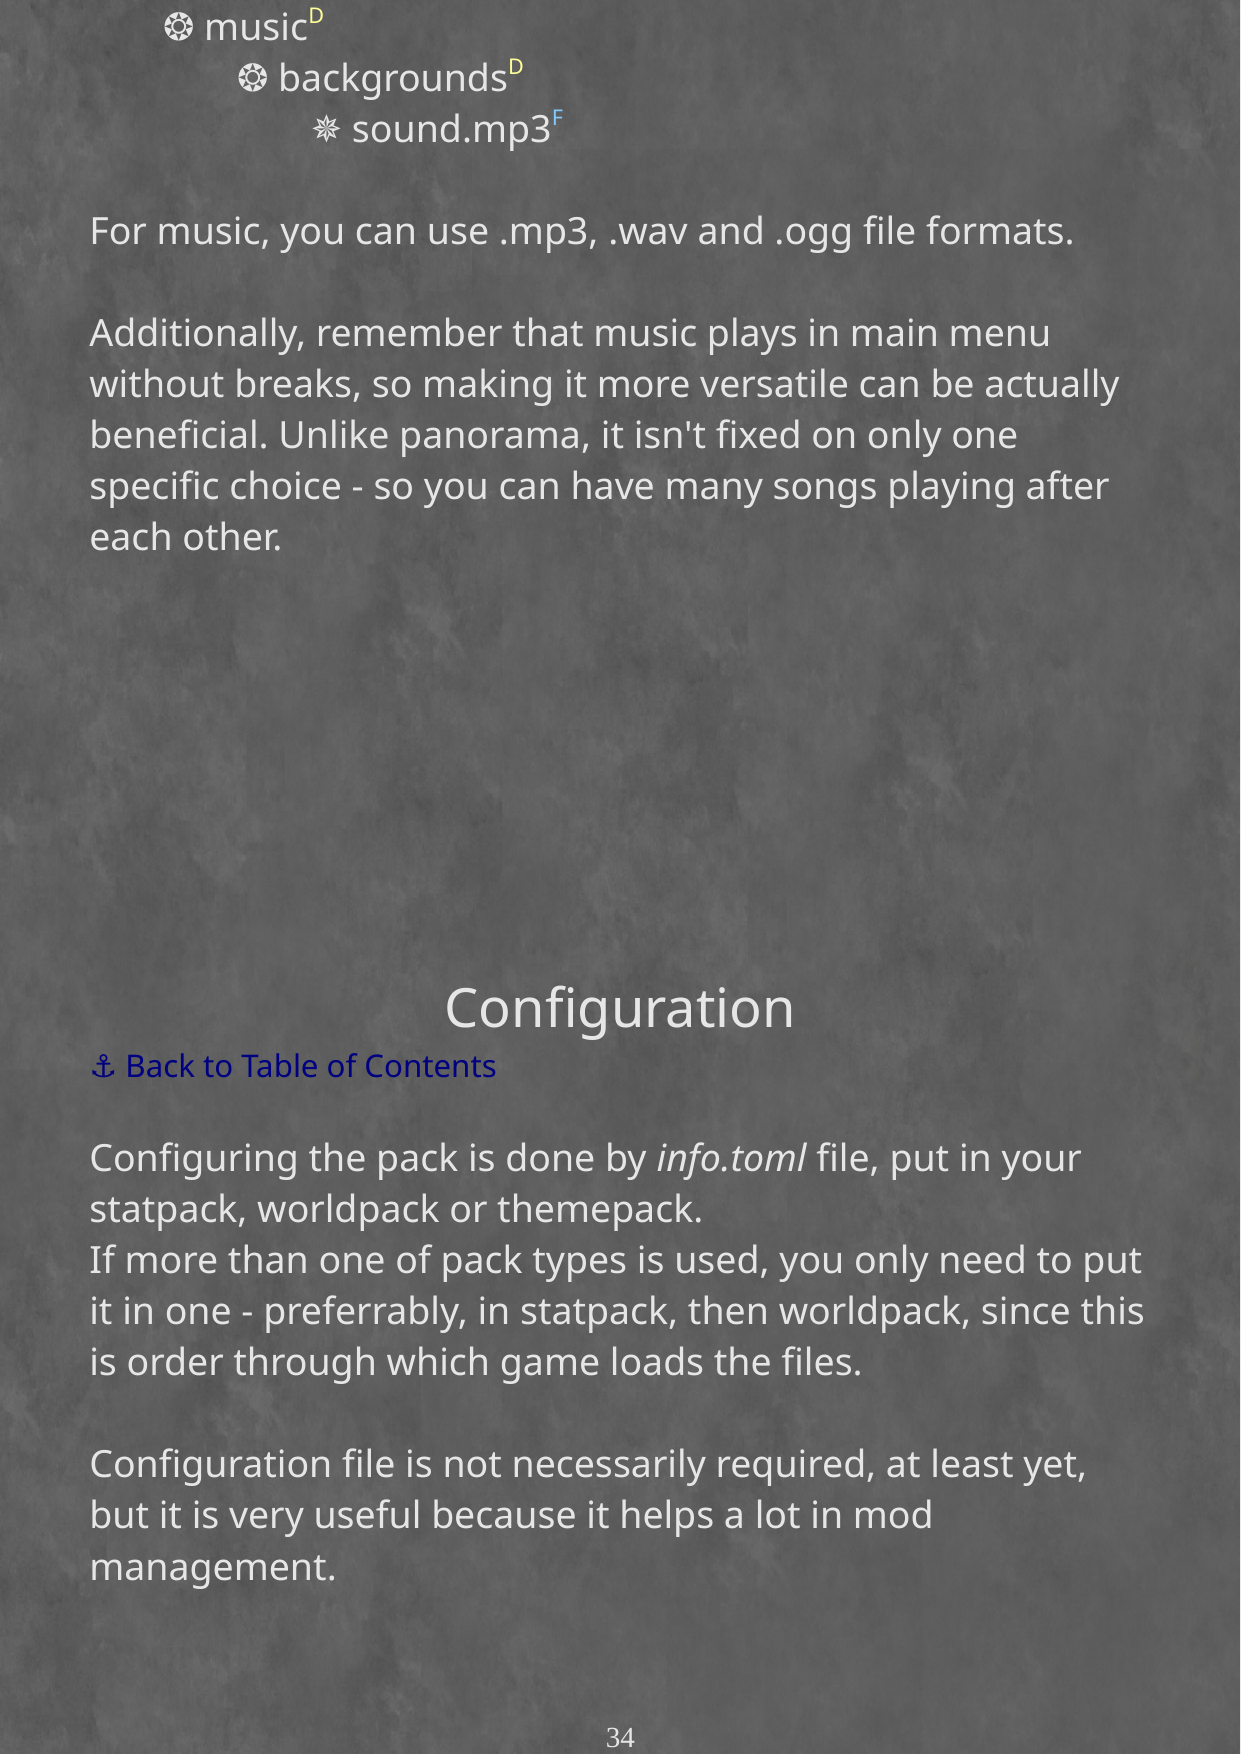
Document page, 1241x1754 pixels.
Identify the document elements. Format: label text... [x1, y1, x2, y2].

text Configuration file is not necessarily required, at least yet, but it is very useful because it helps a lot in mod management. [89, 1438, 1151, 1591]
text If more than one of pack types is used, you only need to put it in one - preferrably, in statpack, then worldpack, since this is order through which game loads the files. [89, 1234, 1151, 1387]
text ❂ backgroundsD [89, 51, 1151, 102]
text ⚓ Back to Table of Contents [89, 1043, 1151, 1086]
text For music, you can use .mp3, .wav and .ogg file formats. [89, 204, 1151, 255]
text ❂ musicD [89, 0, 1151, 51]
picture [0, 0, 1241, 1754]
text ✵ sound.mp3F [89, 102, 1151, 153]
text Additionally, remember that music plays in main menu without breaks, so making it more versatile can be actually beneficial. Unlike panorama, it isn't fixed on only one specific choice - so you can have many songs playing after each other. [89, 306, 1151, 561]
text Configuring the pack is done by info.toml file, put in your statpack, worldpack or themepack. [89, 1132, 1151, 1234]
text Configuration [89, 970, 1151, 1043]
